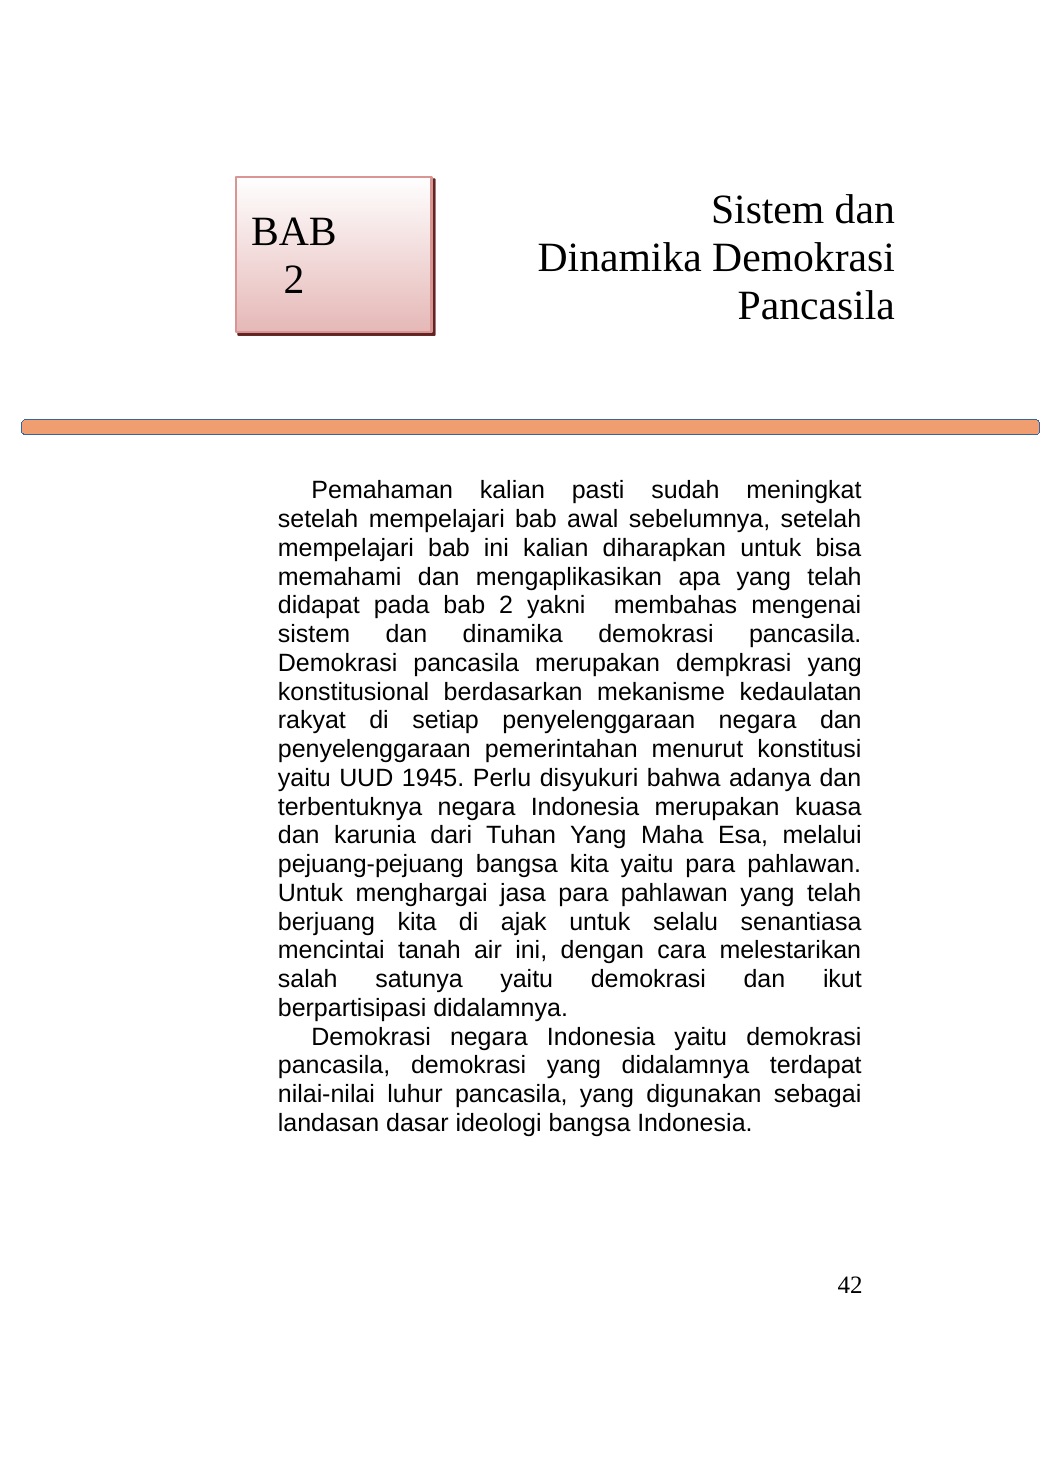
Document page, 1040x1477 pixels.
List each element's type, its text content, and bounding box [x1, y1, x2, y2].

text Pemahaman kalian pasti sudah meningkat setelah mempelajari bab awal sebelumnya, setelah mempelajari bab ini kalian diharapkan untuk bisa memahami dan mengaplikasikan apa yang telah didapat pada bab 2 yakni membahas mengenai sistem dan dinamika demokrasi pancasila. Demokrasi pancasila merupakan dempkrasi yang konstitusional berdasarkan mekanisme kedaulatan rakyat di setiap penyelenggaraan negara dan penyelenggaraan pemerintahan menurut konstitusi yaitu UUD 1945. Perlu disyukuri bahwa adanya dan terbentuknya negara Indonesia merupakan kuasa dan karunia dari Tuhan Yang Maha Esa, melalui pejuang-pejuang bangsa kita yaitu para pahlawan. Untuk menghargai jasa para pahlawan yang telah berjuang kita di ajak untuk selalu senantiasa mencintai tanah air ini, dengan cara melestarikan salah satunya yaitu demokrasi dan ikut berpartisipasi didalamnya. [278, 475, 862, 1022]
text 2 [205, 254, 382, 302]
text Demokrasi negara Indonesia yaitu demokrasi pancasila, demokrasi yang didalamnya terdapat nilai-nilai luhur pancasila, yang digunakan sebagai landasan dasar ideologi bangsa Indonesia. [278, 1022, 862, 1137]
text BAB [205, 206, 382, 254]
